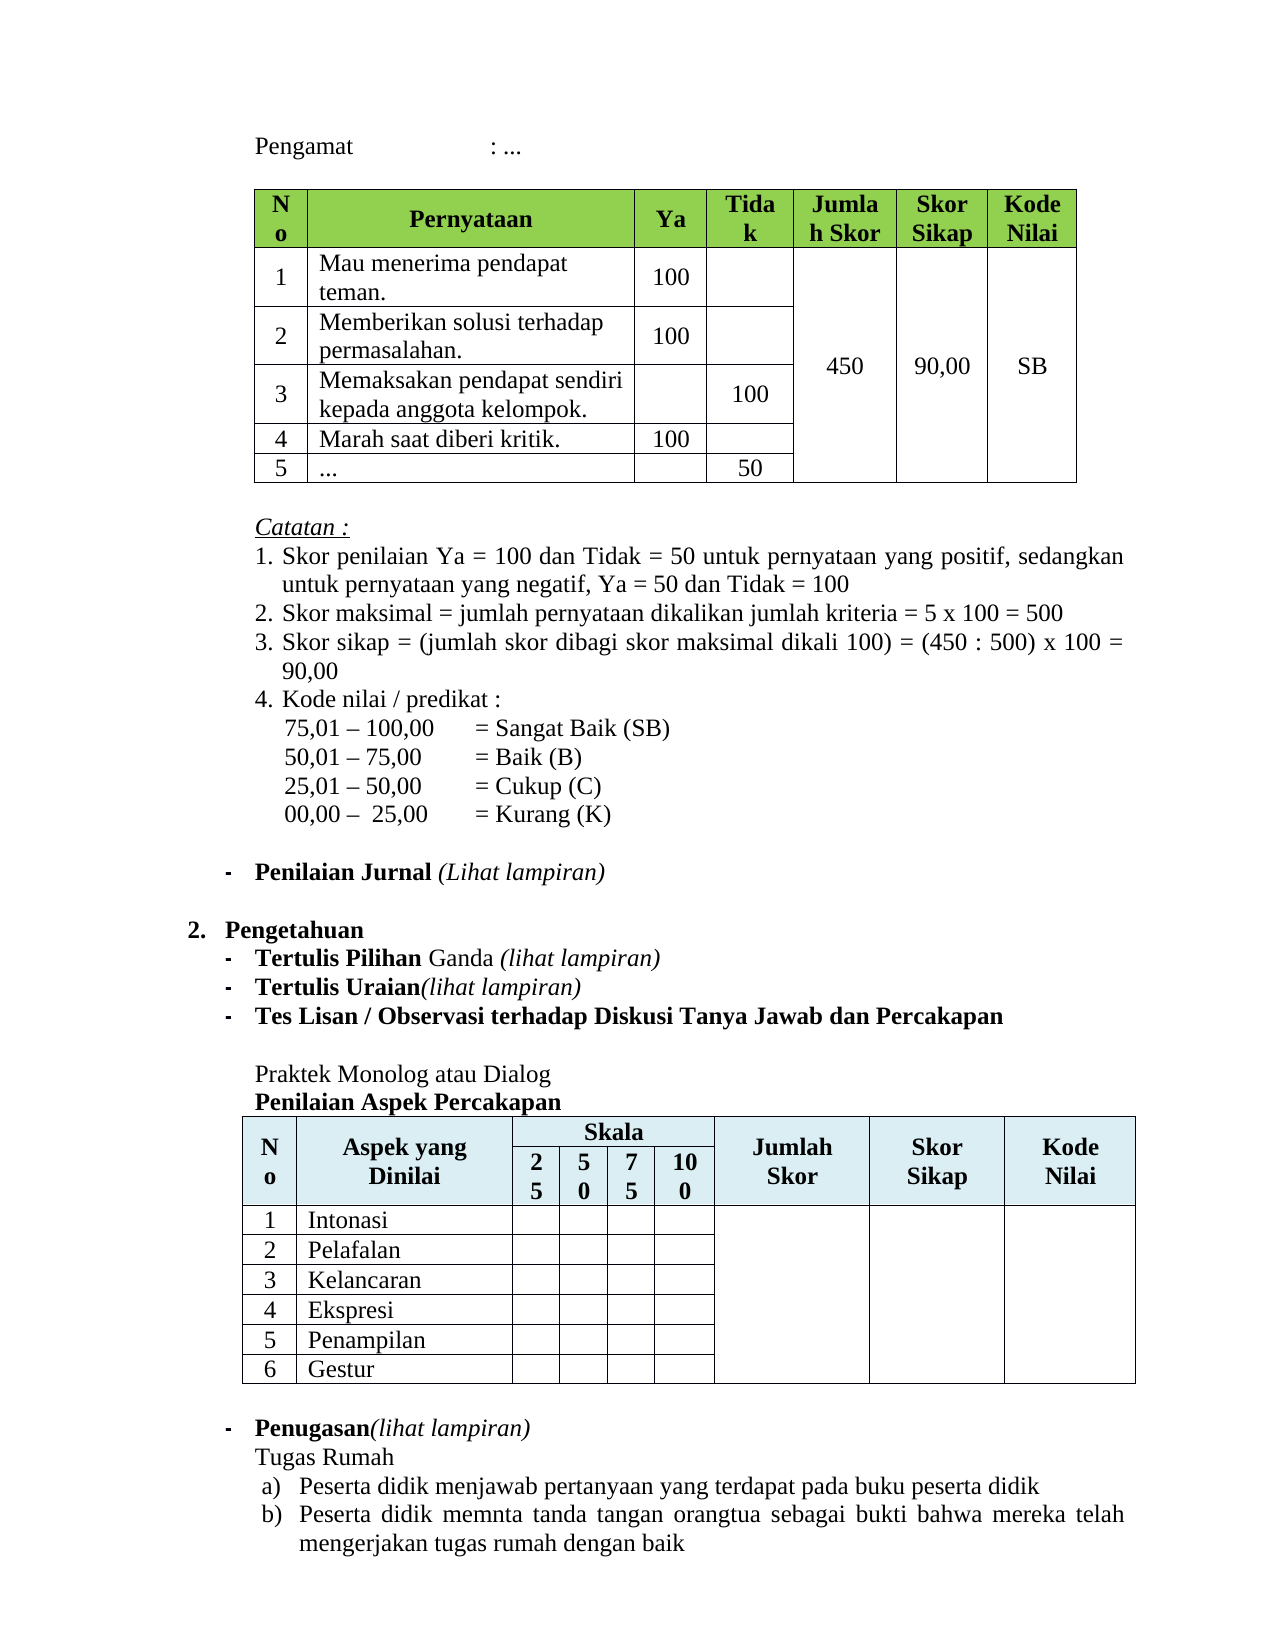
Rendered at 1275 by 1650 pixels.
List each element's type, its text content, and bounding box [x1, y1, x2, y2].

table_cell 2 [243, 1235, 296, 1264]
list Catatan : [254, 512, 1125, 541]
table_cell [655, 1355, 714, 1383]
text Penilaian Aspek Percakapan [254, 1087, 1125, 1116]
list Pengamat : ... [254, 131, 1125, 160]
list Tertulis Pilihan Ganda (lihat lampiran) [225, 943, 1125, 972]
table_cell 3 [243, 1265, 296, 1294]
list 00,00 – 25,00 = Kurang (K) [284, 799, 1125, 828]
table_cell [870, 1206, 1004, 1383]
table_cell 1 [255, 248, 307, 306]
table_cell 90,00 [897, 248, 987, 482]
table_cell [707, 424, 793, 452]
table_cell 5 [243, 1325, 296, 1353]
table_cell Ekspresi [297, 1295, 512, 1324]
table_cell 50 [707, 454, 793, 482]
table_cell [513, 1265, 559, 1294]
table_header Ya [635, 190, 706, 247]
table_cell Kelancaran [297, 1265, 512, 1294]
table_header Kode Nilai [988, 190, 1076, 247]
table_cell 100 [635, 307, 706, 364]
table_cell 3 [255, 365, 307, 423]
list Tertulis Uraian(lihat lampiran) [225, 972, 1125, 1001]
table_header Kode Nilai [1005, 1117, 1135, 1204]
table_header Tidak [707, 190, 793, 247]
table_cell [635, 454, 706, 482]
table_cell Marah saat diberi kritik. [308, 424, 634, 452]
list Tes Lisan / Observasi terhadap Diskusi Tanya Jawab dan Percakapan [225, 1001, 1125, 1030]
table_cell [655, 1235, 714, 1264]
list Pengetahuan [187, 915, 1125, 943]
table_cell [560, 1265, 607, 1294]
table_cell [513, 1206, 559, 1234]
table_cell [513, 1295, 559, 1324]
table_cell [608, 1295, 654, 1324]
table_cell 5 [255, 454, 307, 482]
table_cell 25 [513, 1147, 559, 1204]
table_cell [560, 1325, 607, 1353]
table_cell [608, 1355, 654, 1383]
table_cell [655, 1265, 714, 1294]
table_cell [635, 365, 706, 423]
table_cell 4 [243, 1295, 296, 1324]
table_cell [513, 1325, 559, 1353]
table_cell Pelafalan [297, 1235, 512, 1264]
table_cell ... [308, 454, 634, 482]
table_cell 100 [707, 365, 793, 423]
list 2. Skor maksimal = jumlah pernyataan dikalikan jumlah kriteria = 5 x 100 = 500 [254, 598, 1125, 627]
list 1. Skor penilaian Ya = 100 dan Tidak = 50 untuk pernyataan yang positif, sedangkan untuk pernyataan yang negatif, Ya = 50 dan Tidak = 100 [254, 541, 1125, 598]
table_header Pernyataan [308, 190, 634, 247]
table_cell 75 [608, 1147, 654, 1204]
text Tugas Rumah [254, 1442, 1125, 1471]
table_cell SB [988, 248, 1076, 482]
table_cell 4 [255, 424, 307, 452]
table_cell [707, 248, 793, 306]
table_cell [513, 1235, 559, 1264]
table_header Aspek yang Dinilai [297, 1117, 512, 1204]
table_cell [608, 1235, 654, 1264]
table_header No [243, 1117, 296, 1204]
list Penilaian Jurnal (Lihat lampiran) [225, 857, 1125, 886]
table_cell [608, 1265, 654, 1294]
table_cell [560, 1235, 607, 1264]
table_cell Memaksakan pendapat sendiri kepada anggota kelompok. [308, 365, 634, 423]
list Penugasan(lihat lampiran) [225, 1413, 1125, 1442]
table_cell Memberikan solusi terhadap permasalahan. [308, 307, 634, 364]
table_cell 6 [243, 1355, 296, 1383]
table_cell Gestur [297, 1355, 512, 1383]
table_cell [655, 1325, 714, 1353]
table_cell 2 [255, 307, 307, 364]
table_cell Penampilan [297, 1325, 512, 1353]
table_header Skor Sikap [870, 1117, 1004, 1204]
table_cell Intonasi [297, 1206, 512, 1234]
table_header Jumlah Skor [794, 190, 896, 247]
list 3. Skor sikap = (jumlah skor dibagi skor maksimal dikali 100) = (450 : 500) x 100 = 90,00 [254, 627, 1125, 684]
table_cell [560, 1355, 607, 1383]
table_cell [513, 1355, 559, 1383]
list Peserta didik memnta tanda tangan orangtua sebagai bukti bahwa mereka telah mengerjakan tugas rumah dengan baik [261, 1499, 1125, 1557]
table_cell [707, 307, 793, 364]
list 75,01 – 100,00 = Sangat Baik (SB) [284, 713, 1125, 742]
table_cell [655, 1295, 714, 1324]
table_header No [255, 190, 307, 247]
table_cell 100 [655, 1147, 714, 1204]
table_header Skala [513, 1117, 714, 1146]
list Peserta didik menjawab pertanyaan yang terdapat pada buku peserta didik [261, 1471, 1125, 1499]
list 25,01 – 50,00 = Cukup (C) [284, 771, 1125, 799]
table_cell [560, 1295, 607, 1324]
table_cell [1005, 1206, 1135, 1383]
table_cell Mau menerima pendapat teman. [308, 248, 634, 306]
table_cell [715, 1206, 869, 1383]
table_cell 100 [635, 248, 706, 306]
table_cell 50 [560, 1147, 607, 1204]
table_cell [608, 1206, 654, 1234]
table_cell [608, 1325, 654, 1353]
table_cell 1 [243, 1206, 296, 1234]
table_cell 450 [794, 248, 896, 482]
list 4. Kode nilai / predikat : [254, 684, 1125, 713]
table_header Jumlah Skor [715, 1117, 869, 1204]
table_cell [560, 1206, 607, 1234]
text Praktek Monolog atau Dialog [254, 1059, 1125, 1087]
table_cell [655, 1206, 714, 1234]
table_header Skor Sikap [897, 190, 987, 247]
table_cell 100 [635, 424, 706, 452]
list 50,01 – 75,00 = Baik (B) [284, 742, 1125, 771]
